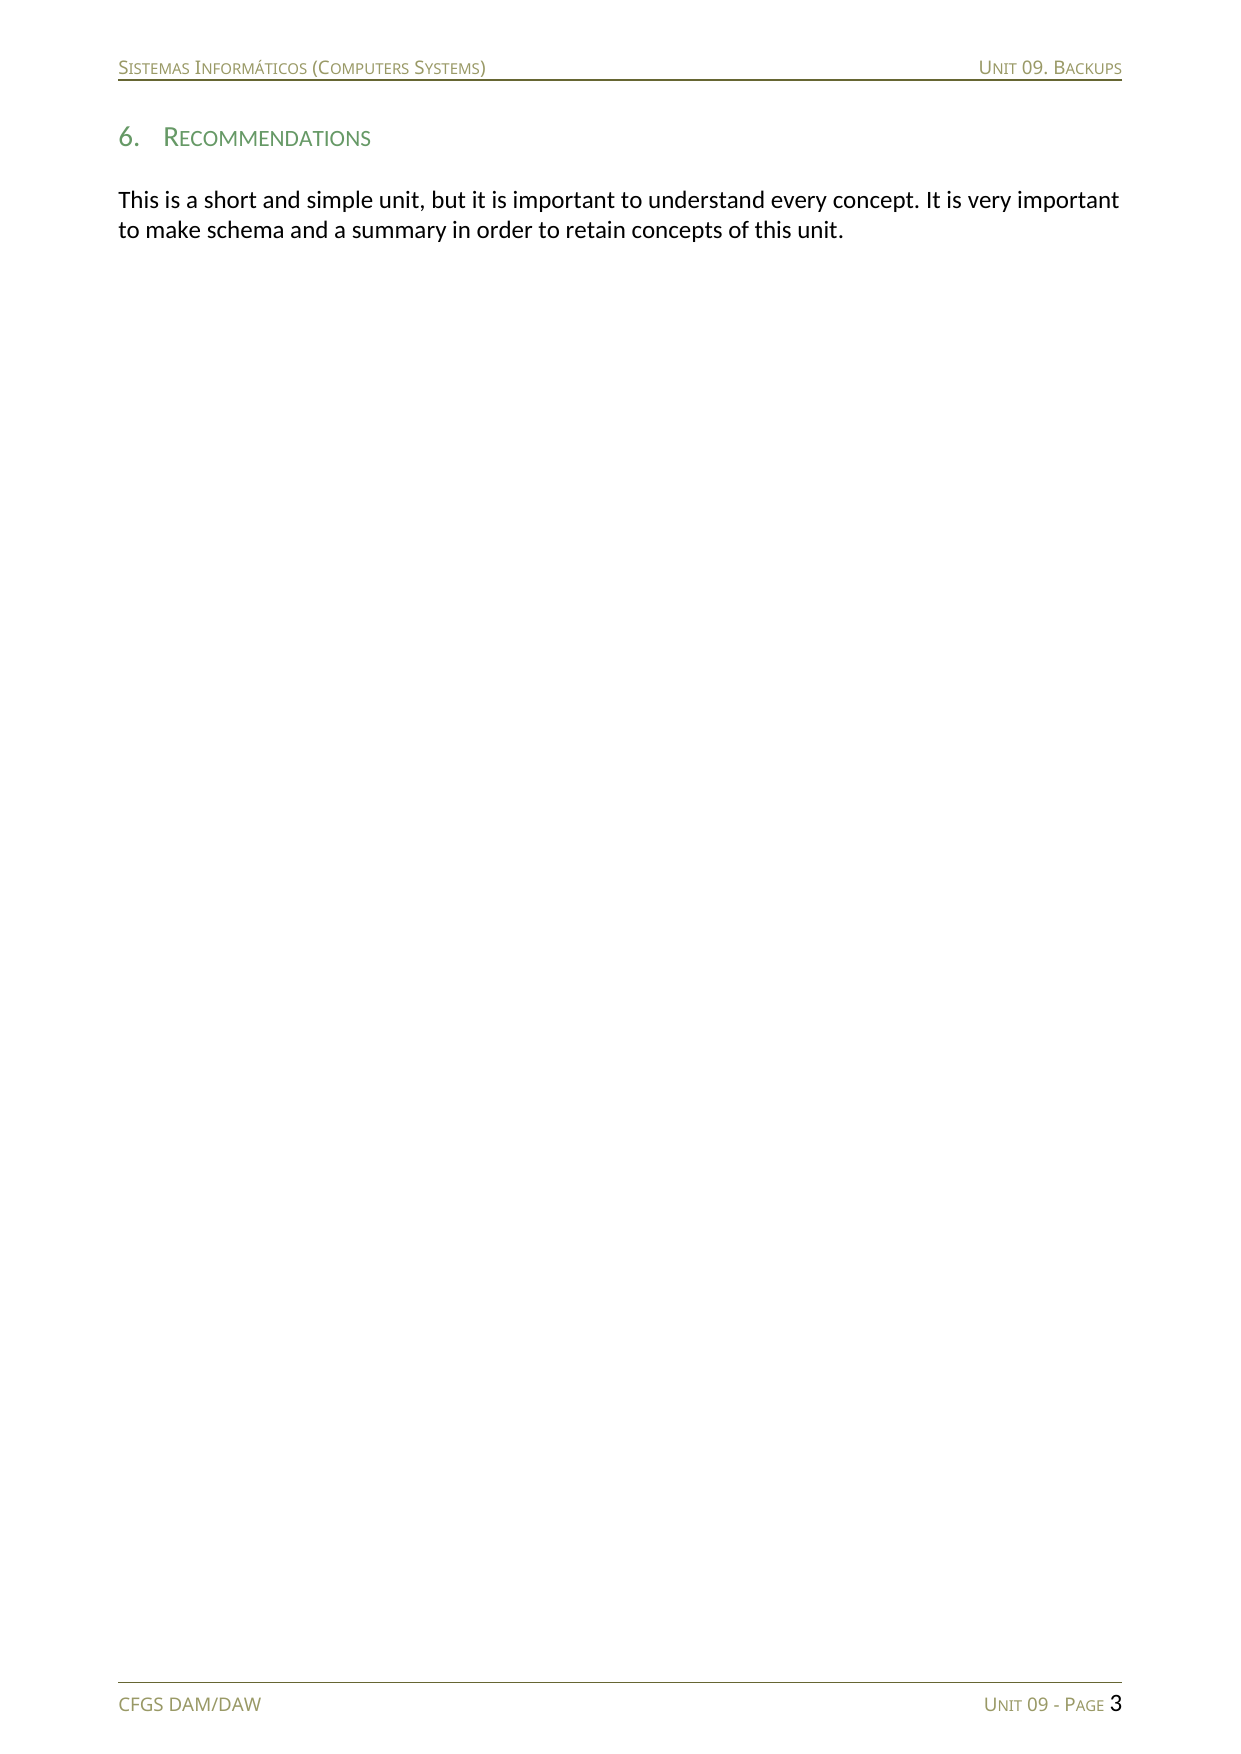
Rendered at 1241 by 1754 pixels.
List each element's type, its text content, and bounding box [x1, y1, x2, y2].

text This is a short and simple unit, but it is important to understand every concept. It is very important to make schema and a summary in order to retain concepts of this unit. [118, 184, 1122, 245]
subtitle Recommendations [118, 118, 1122, 154]
